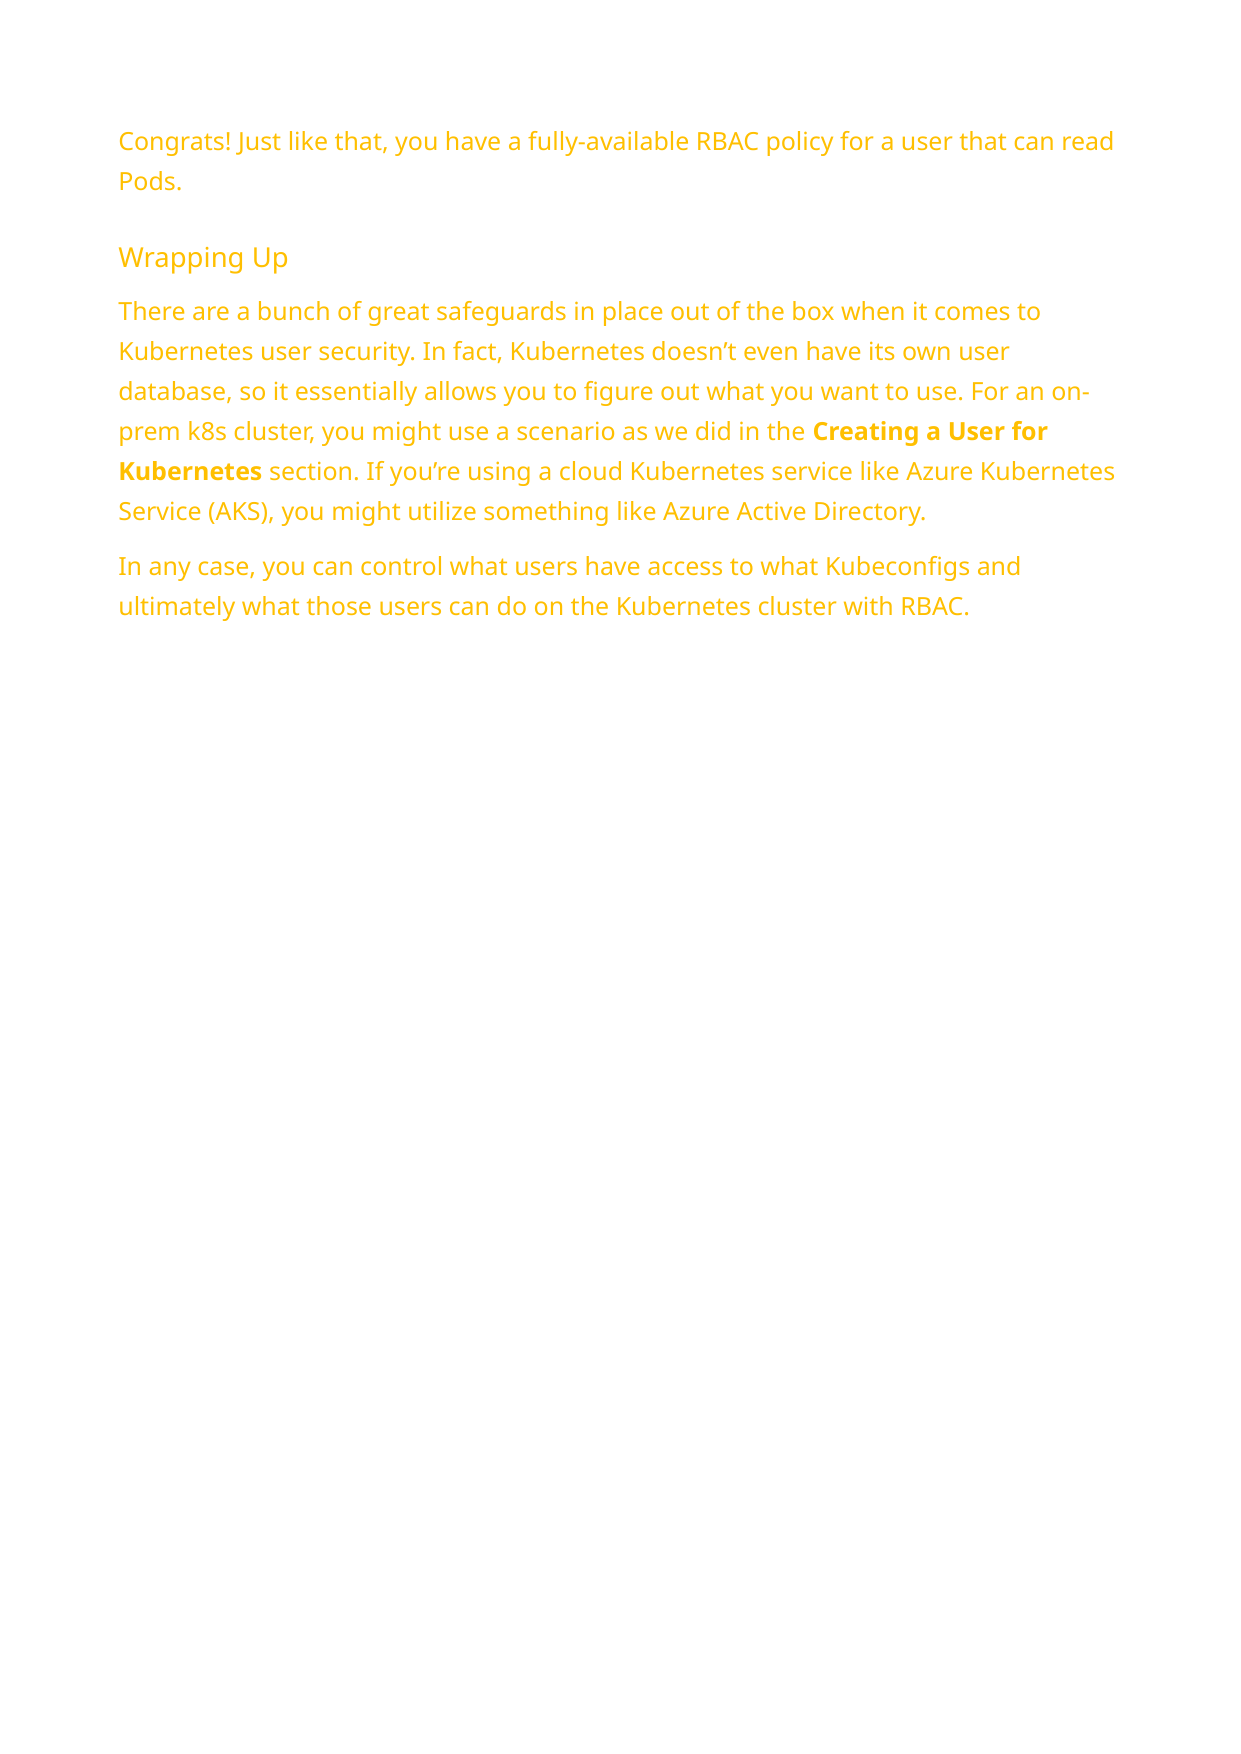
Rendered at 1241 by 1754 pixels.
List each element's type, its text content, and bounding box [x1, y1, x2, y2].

text In any case, you can control what users have access to what Kubeconfigs and ultimately what those users can do on the Kubernetes cluster with RBAC. [118, 542, 1122, 622]
text Congrats! Just like that, you have a fully-available RBAC policy for a user that can read Pods. [118, 118, 1122, 198]
subtitle Wrapping Up [118, 238, 1122, 275]
text There are a bunch of great safeguards in place out of the box when it comes to Kubernetes user security. In fact, Kubernetes doesn’t even have its own user database, so it essentially allows you to figure out what you want to use. For an on-prem k8s cluster, you might use a scenario as we did in the Creating a User for Kubernetes section. If you’re using a cloud Kubernetes service like Azure Kubernetes Service (AKS), you might utilize something like Azure Active Directory. [118, 288, 1122, 528]
